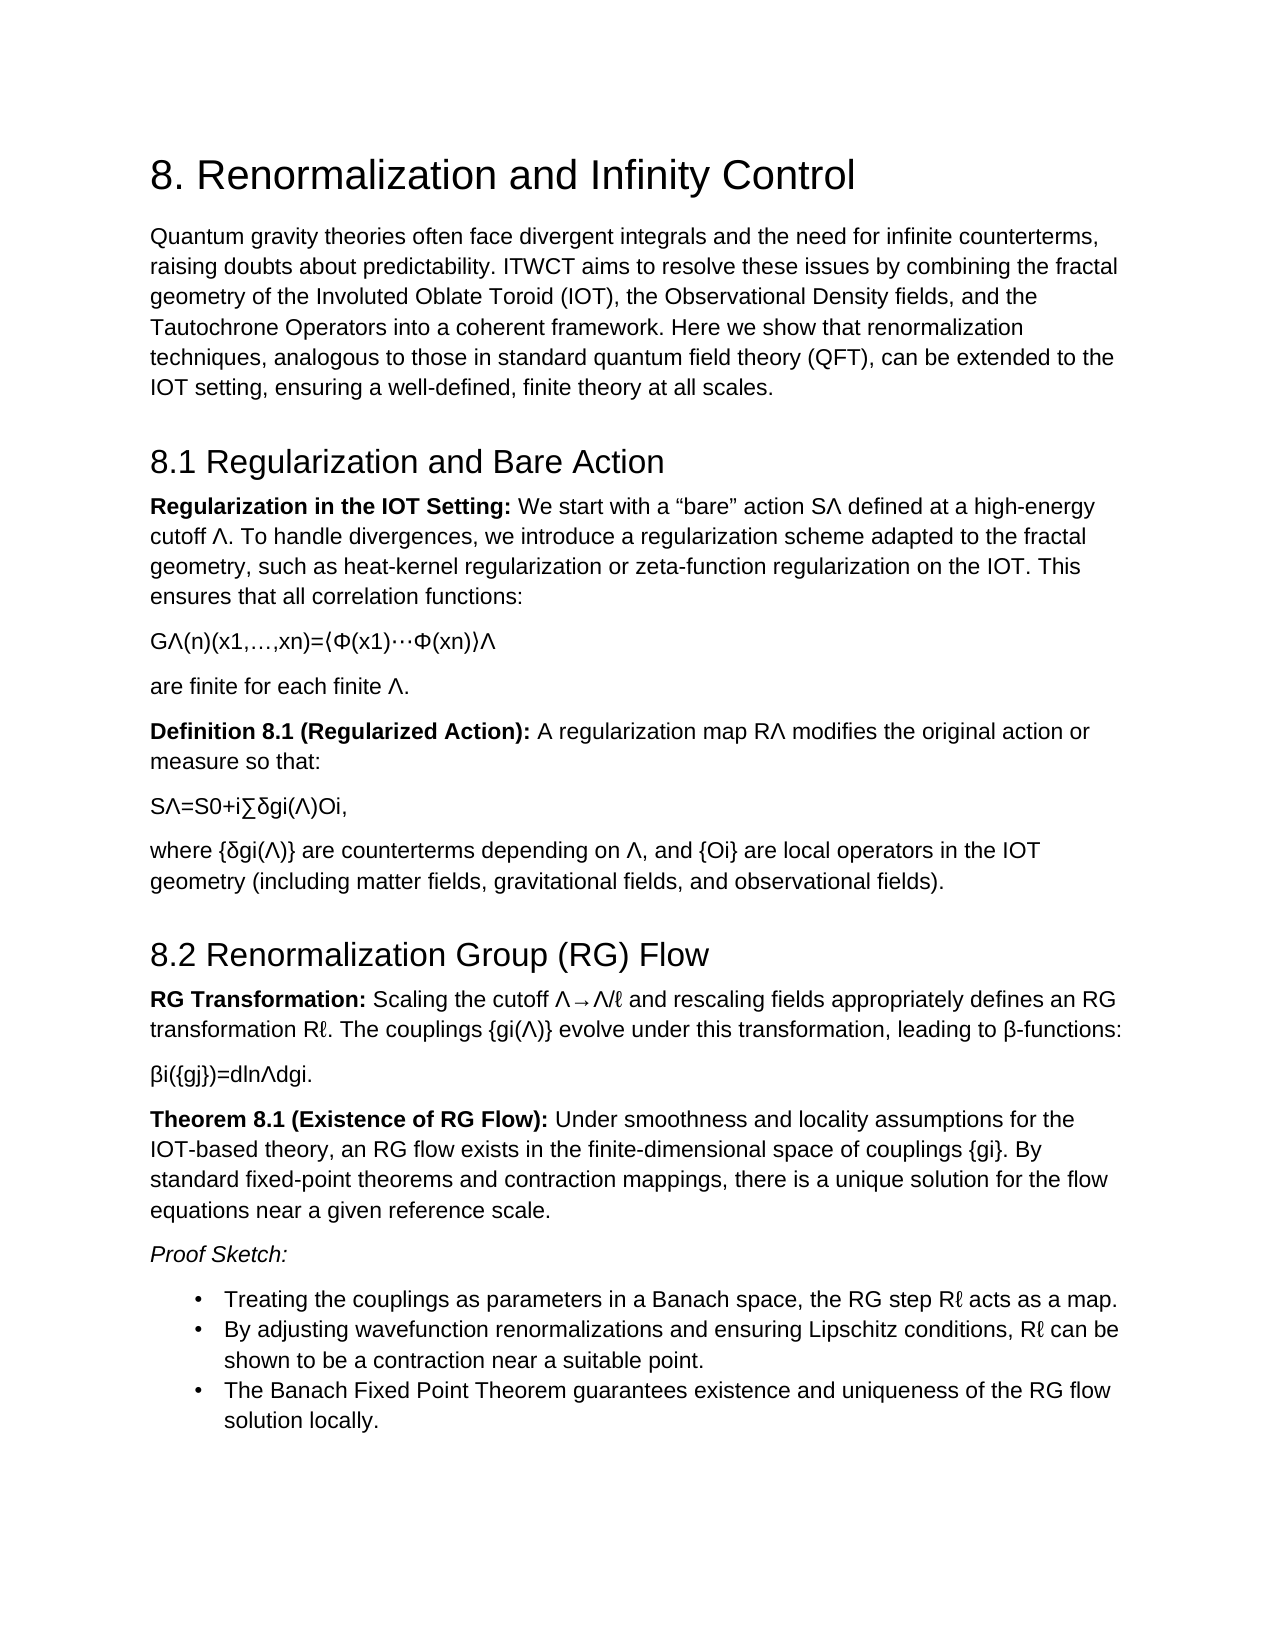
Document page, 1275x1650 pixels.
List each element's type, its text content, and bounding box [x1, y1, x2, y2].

list By adjusting wavefunction renormalizations and ensuring Lipschitz conditions, Rℓ​ can be shown to be a contraction near a suitable point. [194, 1316, 1125, 1373]
text SΛ​=S0​+i∑​δgi​(Λ)Oi​, [150, 793, 1125, 819]
text Regularization in the IOT Setting: We start with a “bare” action SΛ​ defined at a high-energy cutoff Λ. To handle divergences, we introduce a regularization scheme adapted to the fractal geometry, such as heat-kernel regularization or zeta-function regularization on the IOT. This ensures that all correlation functions: [150, 493, 1125, 609]
text Theorem 8.1 (Existence of RG Flow): Under smoothness and locality assumptions for the IOT-based theory, an RG flow exists in the finite-dimensional space of couplings {gi​}. By standard fixed-point theorems and contraction mappings, there is a unique solution for the flow equations near a given reference scale. [150, 1106, 1125, 1223]
subtitle 8.1 Regularization and Bare Action [150, 442, 1125, 480]
text Definition 8.1 (Regularized Action): A regularization map RΛ​ modifies the original action or measure so that: [150, 718, 1125, 774]
text are finite for each finite Λ. [150, 673, 1125, 699]
text Quantum gravity theories often face divergent integrals and the need for infinite counterterms, raising doubts about predictability. ITWCT aims to resolve these issues by combining the fractal geometry of the Involuted Oblate Toroid (IOT), the Observational Density fields, and the Tautochrone Operators into a coherent framework. Here we show that renormalization techniques, analogous to those in standard quantum field theory (QFT), can be extended to the IOT setting, ensuring a well-defined, finite theory at all scales. [150, 223, 1125, 400]
text Proof Sketch: [150, 1241, 1125, 1268]
list The Banach Fixed Point Theorem guarantees existence and uniqueness of the RG flow solution locally. [194, 1377, 1125, 1433]
list Treating the couplings as parameters in a Banach space, the RG step Rℓ​ acts as a map. [194, 1286, 1125, 1313]
text GΛ(n)​(x1​,…,xn​)=⟨Φ(x1​)⋯Φ(xn​)⟩Λ​ [150, 628, 1125, 654]
subtitle 8.2 Renormalization Group (RG) Flow [150, 935, 1125, 974]
text βi​({gj​})=dlnΛdgi​​. [150, 1061, 1125, 1088]
text RG Transformation: Scaling the cutoff Λ→Λ/ℓ and rescaling fields appropriately defines an RG transformation Rℓ​. The couplings {gi​(Λ)} evolve under this transformation, leading to β-functions: [150, 986, 1125, 1043]
text where {δgi​(Λ)} are counterterms depending on Λ, and {Oi​} are local operators in the IOT geometry (including matter fields, gravitational fields, and observational fields). [150, 837, 1125, 894]
subtitle 8. Renormalization and Infinity Control [150, 150, 1125, 198]
